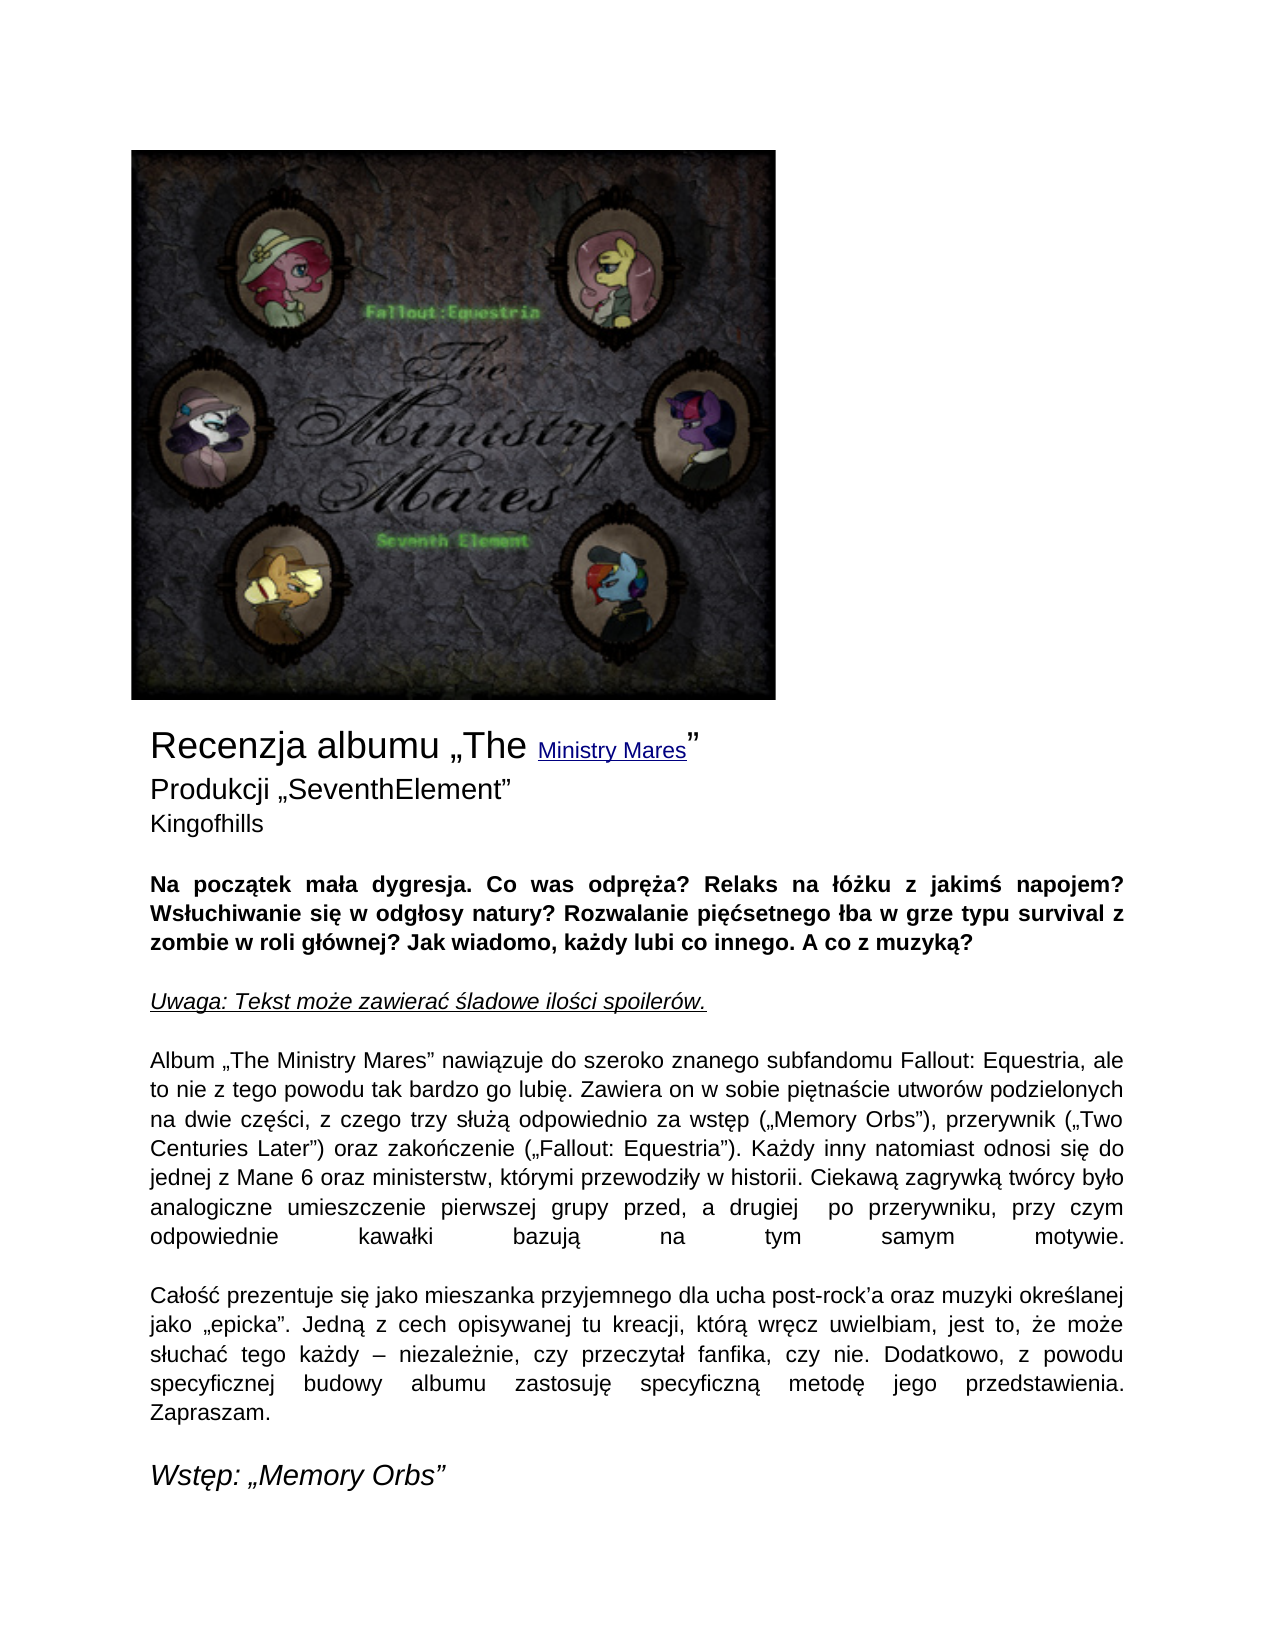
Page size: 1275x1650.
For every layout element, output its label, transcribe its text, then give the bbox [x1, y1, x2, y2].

text Uwaga: Tekst może zawierać śladowe ilości spoilerów. [150, 989, 1125, 1014]
text Całość prezentuje się jako mieszanka przyjemnego dla ucha post-rock’a oraz muzyki określanej jako „epicka”. Jedną z cech opisywanej tu kreacji, którą wręcz uwielbiam, jest to, że może słuchać tego każdy – niezależnie, czy przeczytał fanfika, czy nie. Dodatkowo, z powodu specyficznej budowy albumu zastosuję specyficzną metodę jego przedstawienia. Zapraszam. [150, 1283, 1125, 1426]
text Produkcji „SeventhElement” Kingofhills [150, 773, 1125, 838]
text Album „The Ministry Mares” nawiązuje do szeroko znanego subfandomu Fallout: Equestria, ale to nie z tego powodu tak bardzo go lubię. Zawiera on w sobie piętnaście utworów podzielonych na dwie części, z czego trzy służą odpowiednio za wstęp („Memory Orbs”), przerywnik („Two Centuries Later”) oraz zakończenie („Fallout: Equestria”). Każdy inny natomiast odnosi się do jednej z Mane 6 oraz ministerstw, którymi przewodziły w historii. Ciekawą zagrywką twórcy było analogiczne umieszczenie pierwszej grupy przed, a drugiej po przerywniku, przy czym odpowiednie kawałki bazują na tym samym motywie. [150, 1048, 1125, 1279]
text Wstęp: „Memory Orbs” [150, 1459, 1125, 1491]
text Recenzja albumu „The Ministry Mares” [150, 150, 1125, 767]
picture [131, 150, 776, 700]
text Na początek mała dygresja. Co was odpręża? Relaks na łóżku z jakimś napojem? Wsłuchiwanie się w odgłosy natury? Rozwalanie pięćsetnego łba w grze typu survival z zombie w roli głównej? Jak wiadomo, każdy lubi co innego. A co z muzyką? [150, 871, 1125, 956]
